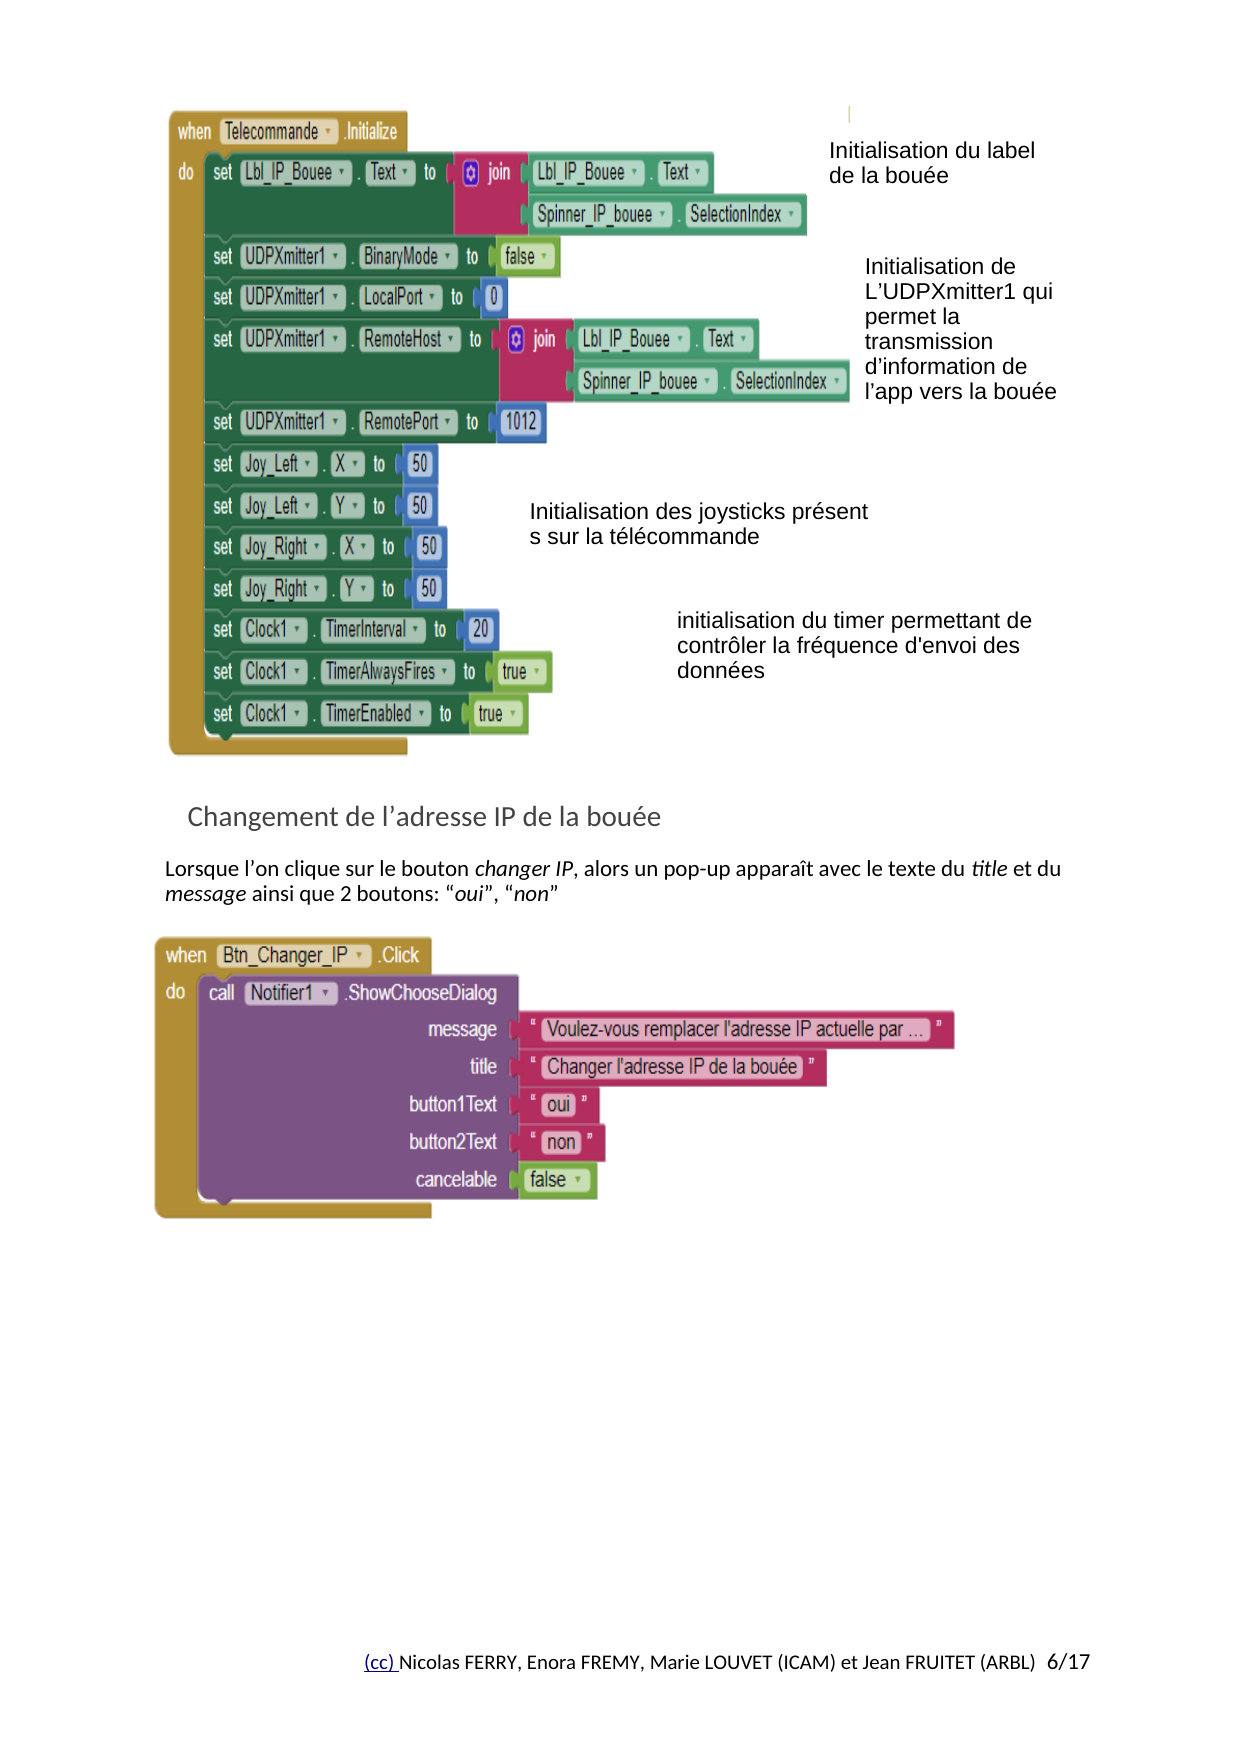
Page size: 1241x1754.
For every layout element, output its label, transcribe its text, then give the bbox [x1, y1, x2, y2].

text Initialisation des joysticks présent s sur la télécommande [529, 499, 1026, 548]
text Initialisation du label de la bouée [829, 138, 1050, 188]
text Initialisation de L’UDPXmitter1 qui permet la transmission d’information de l’app vers la bouée [864, 254, 1075, 404]
subtitle Changement de l’adresse IP de la bouée [187, 798, 1090, 833]
text Lorsque l’on clique sur le bouton changer IP, alors un pop-up apparaît avec le texte du title et du message ainsi que 2 boutons: “oui”, “non” [165, 857, 1075, 907]
picture [150, 935, 963, 1223]
text initialisation du timer permettant de contrôler la fréquence d'envoi des données [677, 608, 1050, 683]
picture [150, 106, 850, 761]
